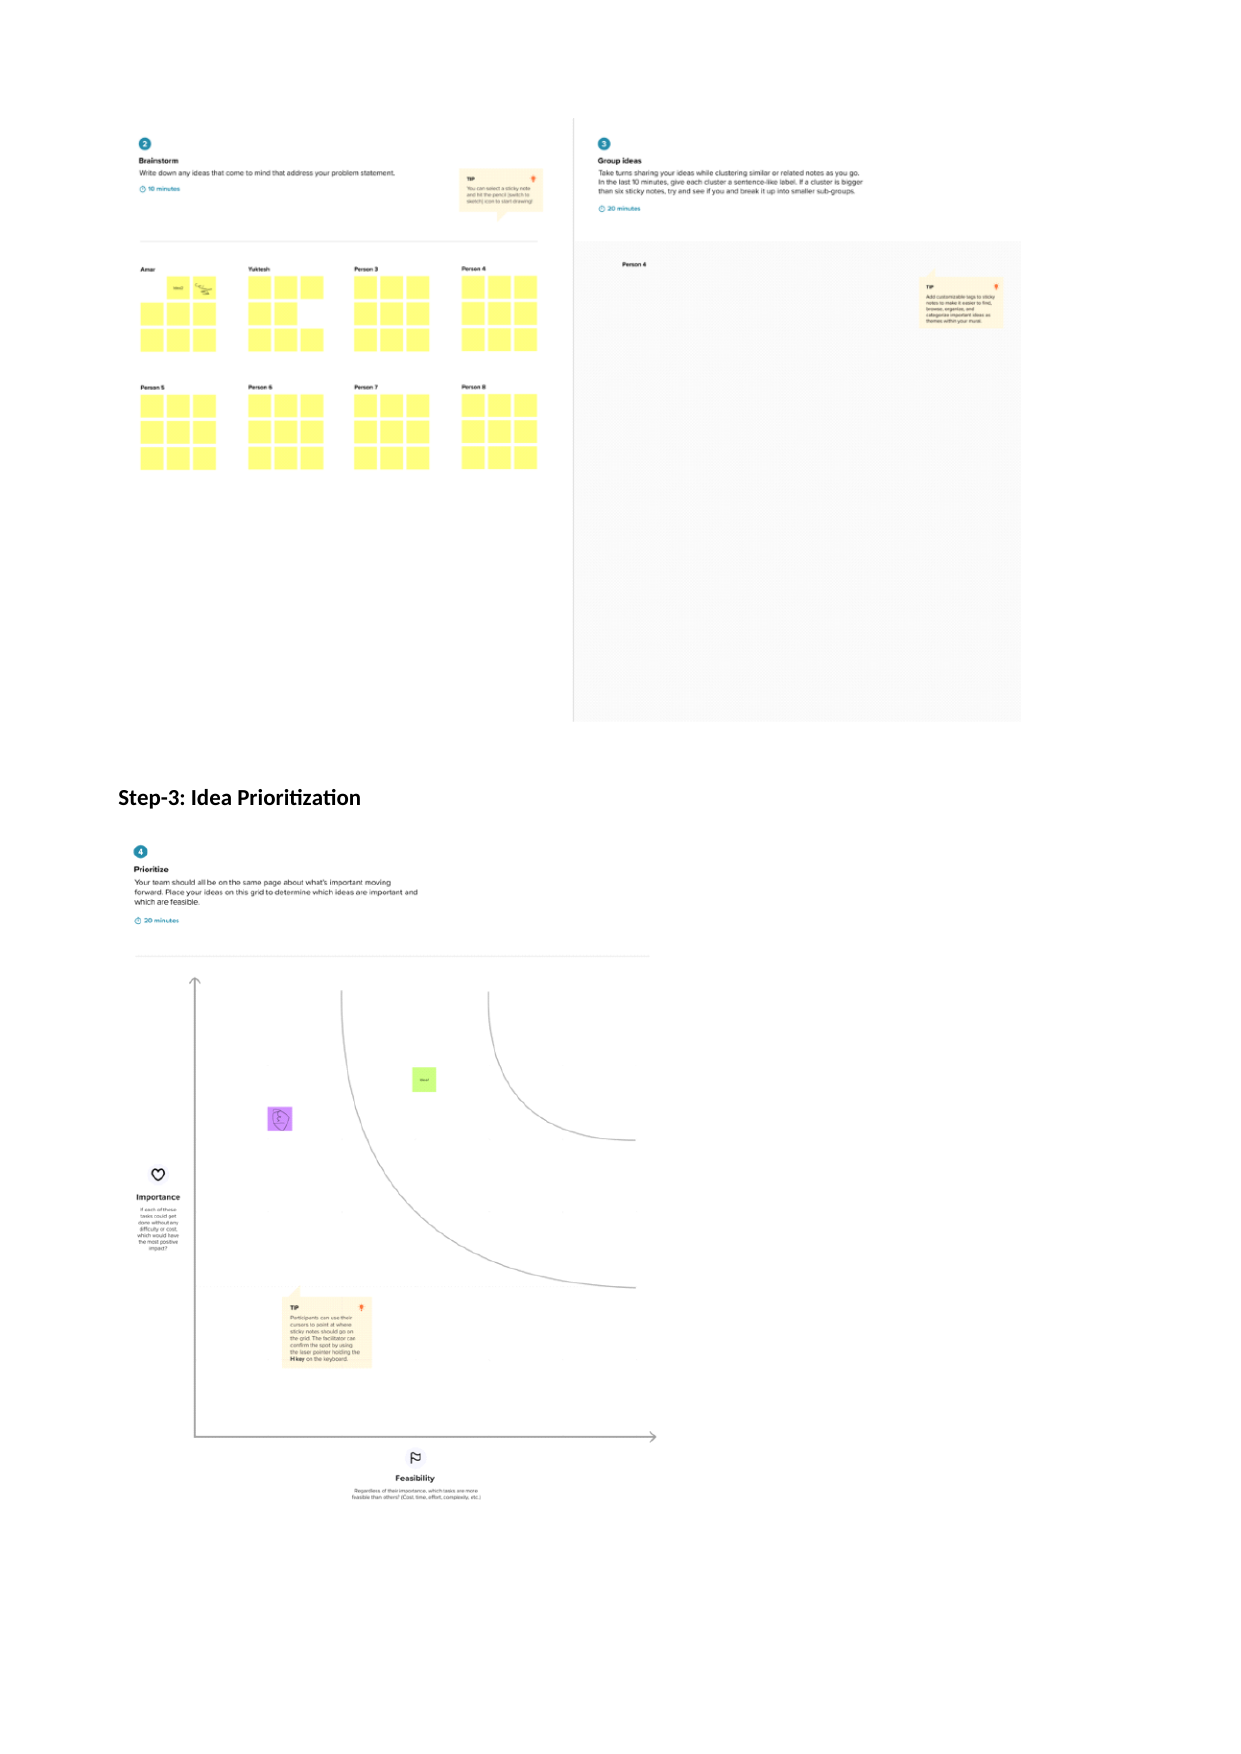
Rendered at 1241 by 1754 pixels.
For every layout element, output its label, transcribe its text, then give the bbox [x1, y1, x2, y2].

text Step-3: Idea Prioritization [118, 783, 1122, 811]
